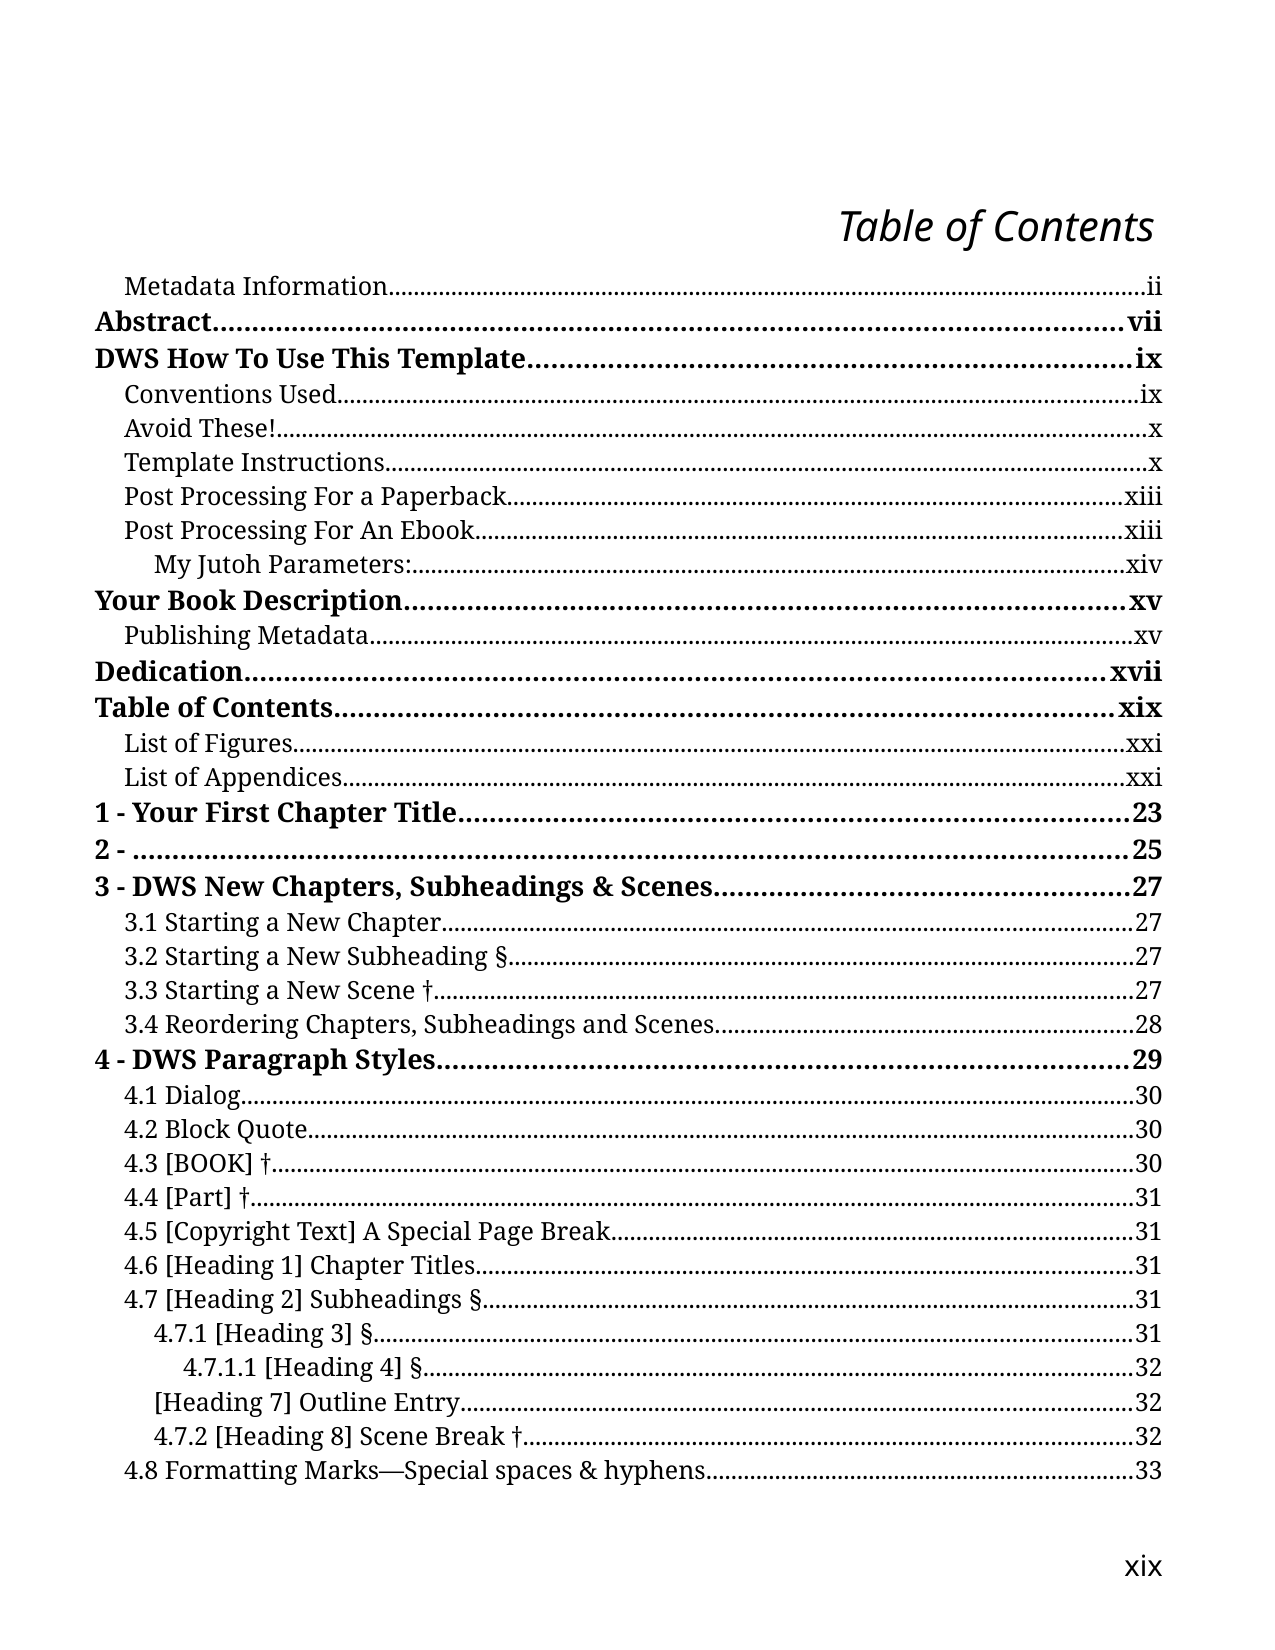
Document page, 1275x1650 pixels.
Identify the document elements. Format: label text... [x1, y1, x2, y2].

text Metadata Information ii [124, 269, 1162, 303]
text Dedication xvii [94, 652, 1162, 689]
text My Jutoh Parameters: xiv [153, 547, 1162, 581]
text 3.4 Reordering Chapters, Subheadings and Scenes. 28 [124, 1007, 1162, 1041]
text 2 - 25 [94, 831, 1162, 868]
text 3.3 Starting a New Scene † 27 [124, 973, 1162, 1007]
text 1 - Your First Chapter Title 23 [94, 794, 1162, 831]
text 4.8 Formatting Marks—Special spaces & hyphens 33 [124, 1452, 1162, 1486]
text 3 - DWS New Chapters, Subheadings & Scenes 27 [94, 868, 1162, 904]
text 4.7.2 [Heading 8] Scene Break † 32 [153, 1418, 1162, 1452]
text 4.4 [Part] † 31 [124, 1180, 1162, 1214]
text 4.7.1.1 [Heading 4] § 32 [183, 1350, 1162, 1384]
text DWS How To Use This Template ix [94, 340, 1162, 377]
text Your Book Description xv [94, 581, 1162, 618]
text Abstract vii [94, 303, 1162, 340]
text Avoid These! x [124, 411, 1162, 445]
text List of Figures xxi [124, 726, 1162, 760]
text Template Instructions x [124, 445, 1162, 479]
text List of Appendices xxi [124, 760, 1162, 794]
text Conventions Used ix [124, 377, 1162, 411]
text 4.1 Dialog 30 [124, 1078, 1162, 1112]
text 4.3 [BOOK] † 30 [124, 1146, 1162, 1180]
text 3.2 Starting a New Subheading § 27 [124, 938, 1162, 973]
text Table of Contents xix [94, 689, 1162, 726]
text 4.2 Block Quote 30 [124, 1112, 1162, 1146]
text Post Processing For An Ebook xiii [124, 513, 1162, 547]
text Post Processing For a Paperback xiii [124, 479, 1162, 513]
text Publishing Metadata xv [124, 618, 1162, 652]
text 4.7.1 [Heading 3] § 31 [153, 1316, 1162, 1350]
text 4.7 [Heading 2] Subheadings § 31 [124, 1282, 1162, 1316]
text 4.5 [Copyright Text] A Special Page Break 31 [124, 1214, 1162, 1248]
text 4 - DWS Paragraph Styles 29 [94, 1041, 1162, 1078]
text [Heading 7] Outline Entry 32 [153, 1384, 1162, 1418]
text 3.1 Starting a New Chapter 27 [124, 904, 1162, 938]
subtitle Table of Contents [94, 194, 1162, 257]
text 4.6 [Heading 1] Chapter Titles 31 [124, 1248, 1162, 1282]
